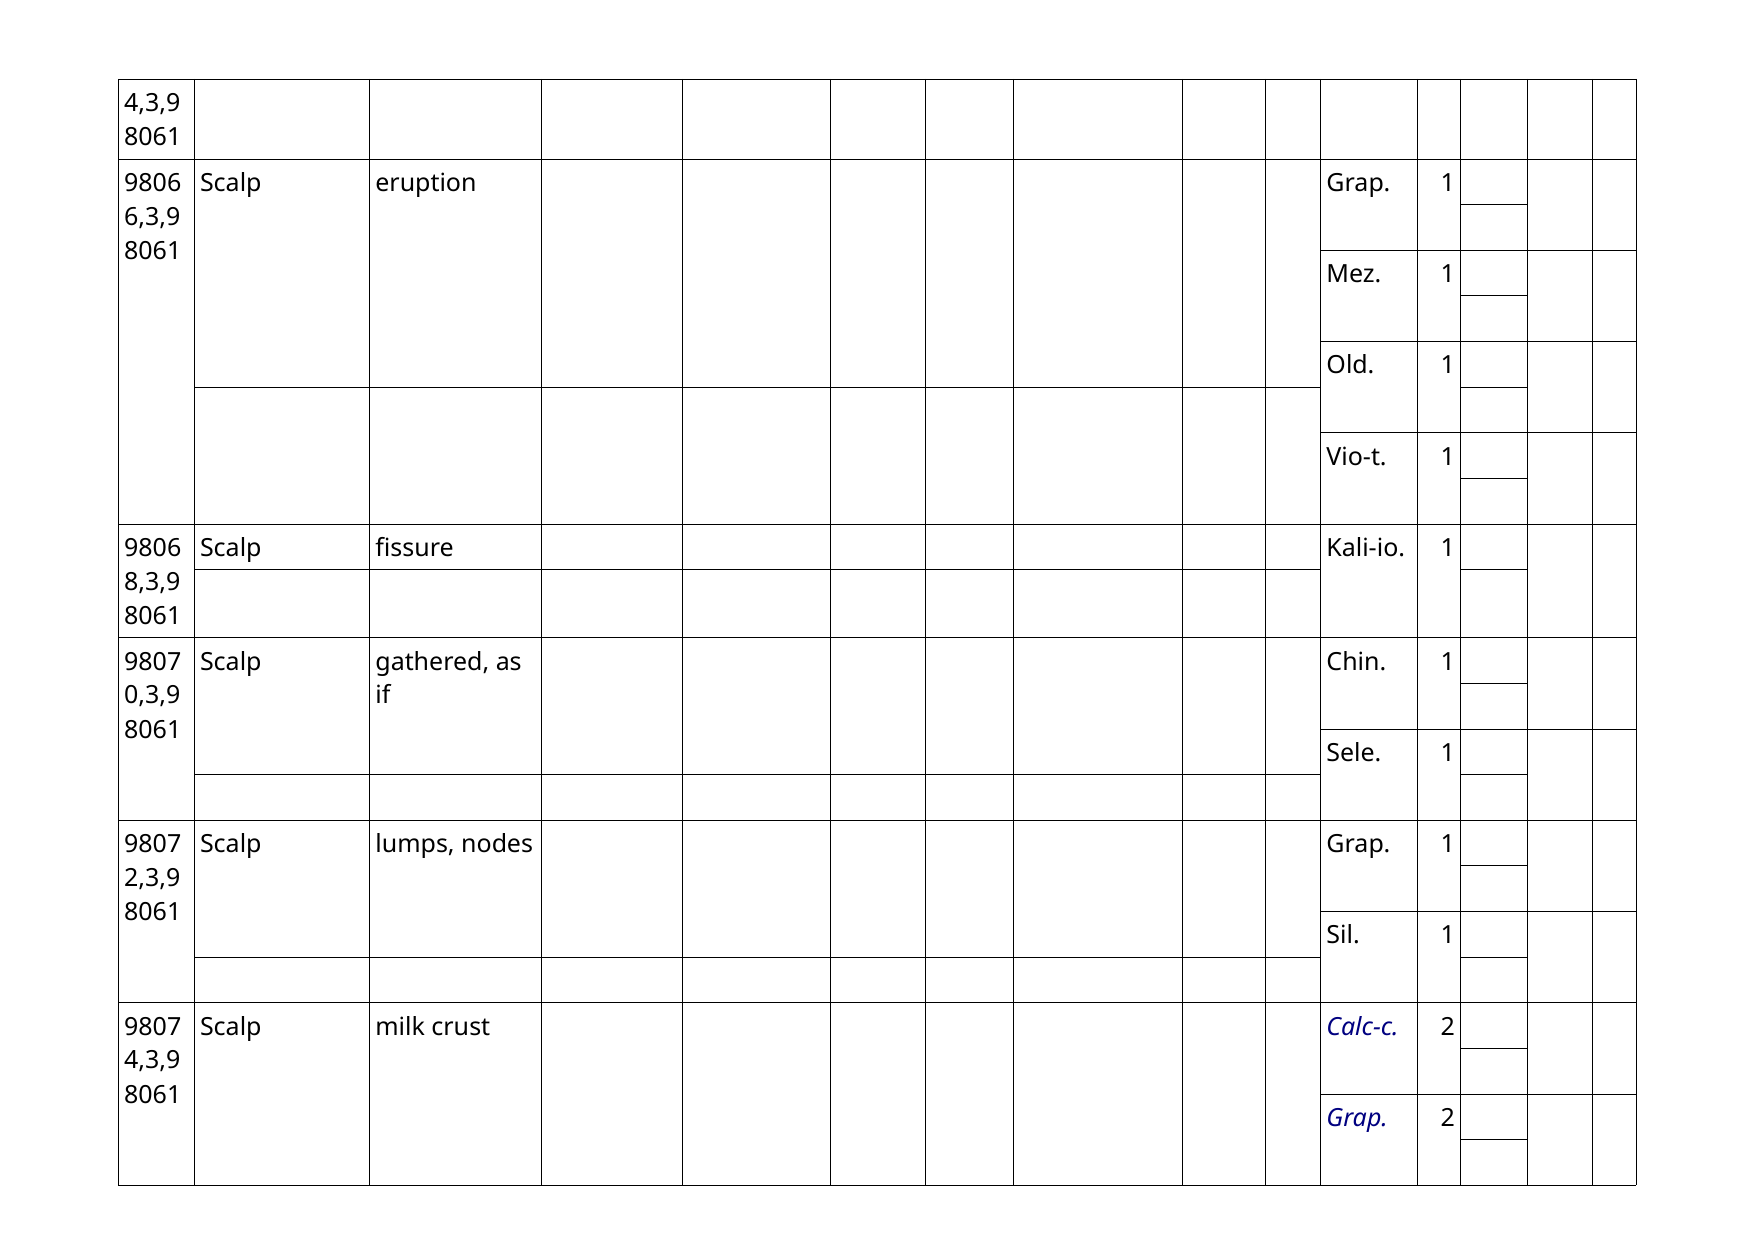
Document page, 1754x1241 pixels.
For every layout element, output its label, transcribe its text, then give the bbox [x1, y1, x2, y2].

table_cell [683, 160, 830, 387]
table_cell Chin. [1321, 638, 1417, 728]
table_cell [370, 570, 541, 637]
table_cell [1266, 525, 1320, 569]
table_cell Vio-t. [1321, 433, 1417, 523]
table_cell [1461, 1140, 1527, 1185]
table_cell Grap. [1321, 1095, 1417, 1185]
table_cell [1593, 638, 1636, 728]
table_cell [1528, 342, 1592, 432]
table_cell [542, 570, 682, 637]
table_cell [831, 160, 925, 387]
table_cell [542, 1003, 682, 1185]
table_cell 1 [1418, 730, 1460, 820]
table_cell 98070,3,98061 [119, 638, 194, 820]
table_cell [1461, 479, 1527, 523]
table_cell [1461, 570, 1527, 637]
table_cell [831, 821, 925, 957]
table_cell 1 [1418, 433, 1460, 523]
table_cell [195, 570, 369, 637]
table_cell [1593, 1003, 1636, 1093]
table_cell [831, 525, 925, 569]
table_cell 1 [1418, 160, 1460, 250]
table_cell [1461, 1095, 1527, 1139]
table_cell [831, 80, 925, 158]
table_cell Mez. [1321, 251, 1417, 341]
table_cell [683, 80, 830, 158]
table_cell [1014, 570, 1182, 637]
table_cell [370, 388, 541, 523]
table_cell [1266, 775, 1320, 820]
table_cell 1 [1418, 251, 1460, 341]
table_cell [926, 638, 1013, 774]
table_cell [1528, 912, 1592, 1002]
table_cell [683, 525, 830, 569]
table_cell [1014, 638, 1182, 774]
table_cell [1014, 388, 1182, 523]
table_cell [831, 388, 925, 523]
table_cell [1014, 775, 1182, 820]
table_cell [1461, 525, 1527, 569]
table_cell 1 [1418, 525, 1460, 637]
table_cell [683, 821, 830, 957]
table_cell [1528, 160, 1592, 250]
table_cell [1528, 1003, 1592, 1093]
table_cell [831, 570, 925, 637]
table_cell [1528, 1095, 1592, 1185]
table_cell [1183, 160, 1265, 387]
table_cell [1593, 80, 1636, 158]
table_cell 1 [1418, 821, 1460, 911]
table_cell eruption [370, 160, 541, 387]
table_cell [1593, 433, 1636, 523]
table_cell [1183, 958, 1265, 1002]
table_cell [1014, 80, 1182, 158]
table_cell [1528, 251, 1592, 341]
table_cell [1461, 296, 1527, 341]
table_cell [1014, 958, 1182, 1002]
table_cell [1183, 1003, 1265, 1185]
table_cell [1183, 388, 1265, 523]
table_cell [1461, 433, 1527, 478]
table_cell 1 [1418, 638, 1460, 728]
table_cell [1593, 160, 1636, 250]
table_cell [831, 1003, 925, 1185]
table_cell [1461, 912, 1527, 957]
table_cell [831, 958, 925, 1002]
table_cell [195, 80, 369, 158]
table_cell [195, 388, 369, 523]
table_cell [542, 525, 682, 569]
table_cell [1593, 251, 1636, 341]
table_cell [1014, 160, 1182, 387]
table_cell Sele. [1321, 730, 1417, 820]
table_cell 1 [1418, 342, 1460, 432]
table_cell 98066,3,98061 [119, 160, 194, 523]
table_cell [195, 958, 369, 1002]
table_cell [1593, 821, 1636, 911]
table_cell [370, 958, 541, 1002]
table_cell Sil. [1321, 912, 1417, 1002]
table_cell Scalp [195, 160, 369, 387]
table_cell [1593, 342, 1636, 432]
table_cell [683, 638, 830, 774]
table_cell [1528, 821, 1592, 911]
table_cell [1014, 1003, 1182, 1185]
table_cell [1266, 388, 1320, 523]
table_cell [1183, 775, 1265, 820]
table_cell [1461, 205, 1527, 250]
table_cell [1183, 638, 1265, 774]
table_cell 2 [1418, 1003, 1460, 1093]
table_cell [683, 775, 830, 820]
table_cell [926, 570, 1013, 637]
table_cell [1183, 821, 1265, 957]
table_cell [1593, 912, 1636, 1002]
table_cell [1593, 525, 1636, 637]
table_cell [1528, 730, 1592, 820]
table_cell [683, 388, 830, 523]
table_cell Kali-io. [1321, 525, 1417, 637]
table_cell [1183, 570, 1265, 637]
table_cell [542, 775, 682, 820]
table_cell [926, 160, 1013, 387]
table_cell [542, 638, 682, 774]
table_cell 98074,3,98061 [119, 1003, 194, 1185]
table_cell [1266, 570, 1320, 637]
table_cell [1461, 775, 1527, 820]
table_cell [683, 958, 830, 1002]
table_cell Old. [1321, 342, 1417, 432]
table_cell Scalp [195, 525, 369, 569]
table_cell [1528, 525, 1592, 637]
table_cell 1 [1418, 912, 1460, 1002]
table_cell [683, 1003, 830, 1185]
table_cell [370, 80, 541, 158]
table_cell [1461, 866, 1527, 911]
table_cell [542, 821, 682, 957]
table_cell [1461, 821, 1527, 865]
table_cell Grap. [1321, 821, 1417, 911]
table_cell [1461, 160, 1527, 204]
table_cell milk crust [370, 1003, 541, 1185]
table_cell [1593, 1095, 1636, 1185]
table_cell [1461, 388, 1527, 432]
table_cell 98072,3,98061 [119, 821, 194, 1002]
table_cell 98068,3,98061 [119, 525, 194, 637]
table_cell [1014, 821, 1182, 957]
table_cell [683, 570, 830, 637]
table_cell [542, 388, 682, 523]
table_cell [370, 775, 541, 820]
table_cell [195, 775, 369, 820]
table_cell [1266, 638, 1320, 774]
table_cell [1266, 160, 1320, 387]
table_cell [1528, 80, 1592, 158]
table_cell gathered, as if [370, 638, 541, 774]
table_cell [1461, 684, 1527, 728]
table_cell [1418, 80, 1460, 158]
table_cell [1461, 1003, 1527, 1048]
table_cell [1321, 80, 1417, 158]
table_cell [1461, 80, 1527, 158]
table_cell [1266, 1003, 1320, 1185]
table_cell 4,3,98061 [119, 80, 194, 158]
table_cell [831, 638, 925, 774]
table_cell [1266, 80, 1320, 158]
table_cell [542, 958, 682, 1002]
table_cell [926, 388, 1013, 523]
table_cell Scalp [195, 1003, 369, 1185]
table_cell Grap. [1321, 160, 1417, 250]
table_cell Scalp [195, 821, 369, 957]
table_cell [1266, 821, 1320, 957]
table_cell [1014, 525, 1182, 569]
table_cell lumps, nodes [370, 821, 541, 957]
table_cell [926, 80, 1013, 158]
table_cell [1266, 958, 1320, 1002]
table_cell [1461, 342, 1527, 387]
table_cell [1461, 958, 1527, 1002]
table_cell [926, 821, 1013, 957]
table_cell fissure [370, 525, 541, 569]
table_cell [1528, 638, 1592, 728]
table_cell [1461, 1049, 1527, 1093]
table_cell [1183, 525, 1265, 569]
table_cell 2 [1418, 1095, 1460, 1185]
table_cell [926, 775, 1013, 820]
table_cell [542, 80, 682, 158]
table_cell [926, 958, 1013, 1002]
table_cell [1461, 730, 1527, 774]
table_cell [1461, 251, 1527, 295]
table_cell Calc-c. [1321, 1003, 1417, 1093]
table_cell [1183, 80, 1265, 158]
table_cell [1528, 433, 1592, 523]
table_cell [1593, 730, 1636, 820]
table_cell [542, 160, 682, 387]
table_cell [1461, 638, 1527, 683]
table_cell [831, 775, 925, 820]
table_cell [926, 1003, 1013, 1185]
table_cell [926, 525, 1013, 569]
table_cell Scalp [195, 638, 369, 774]
